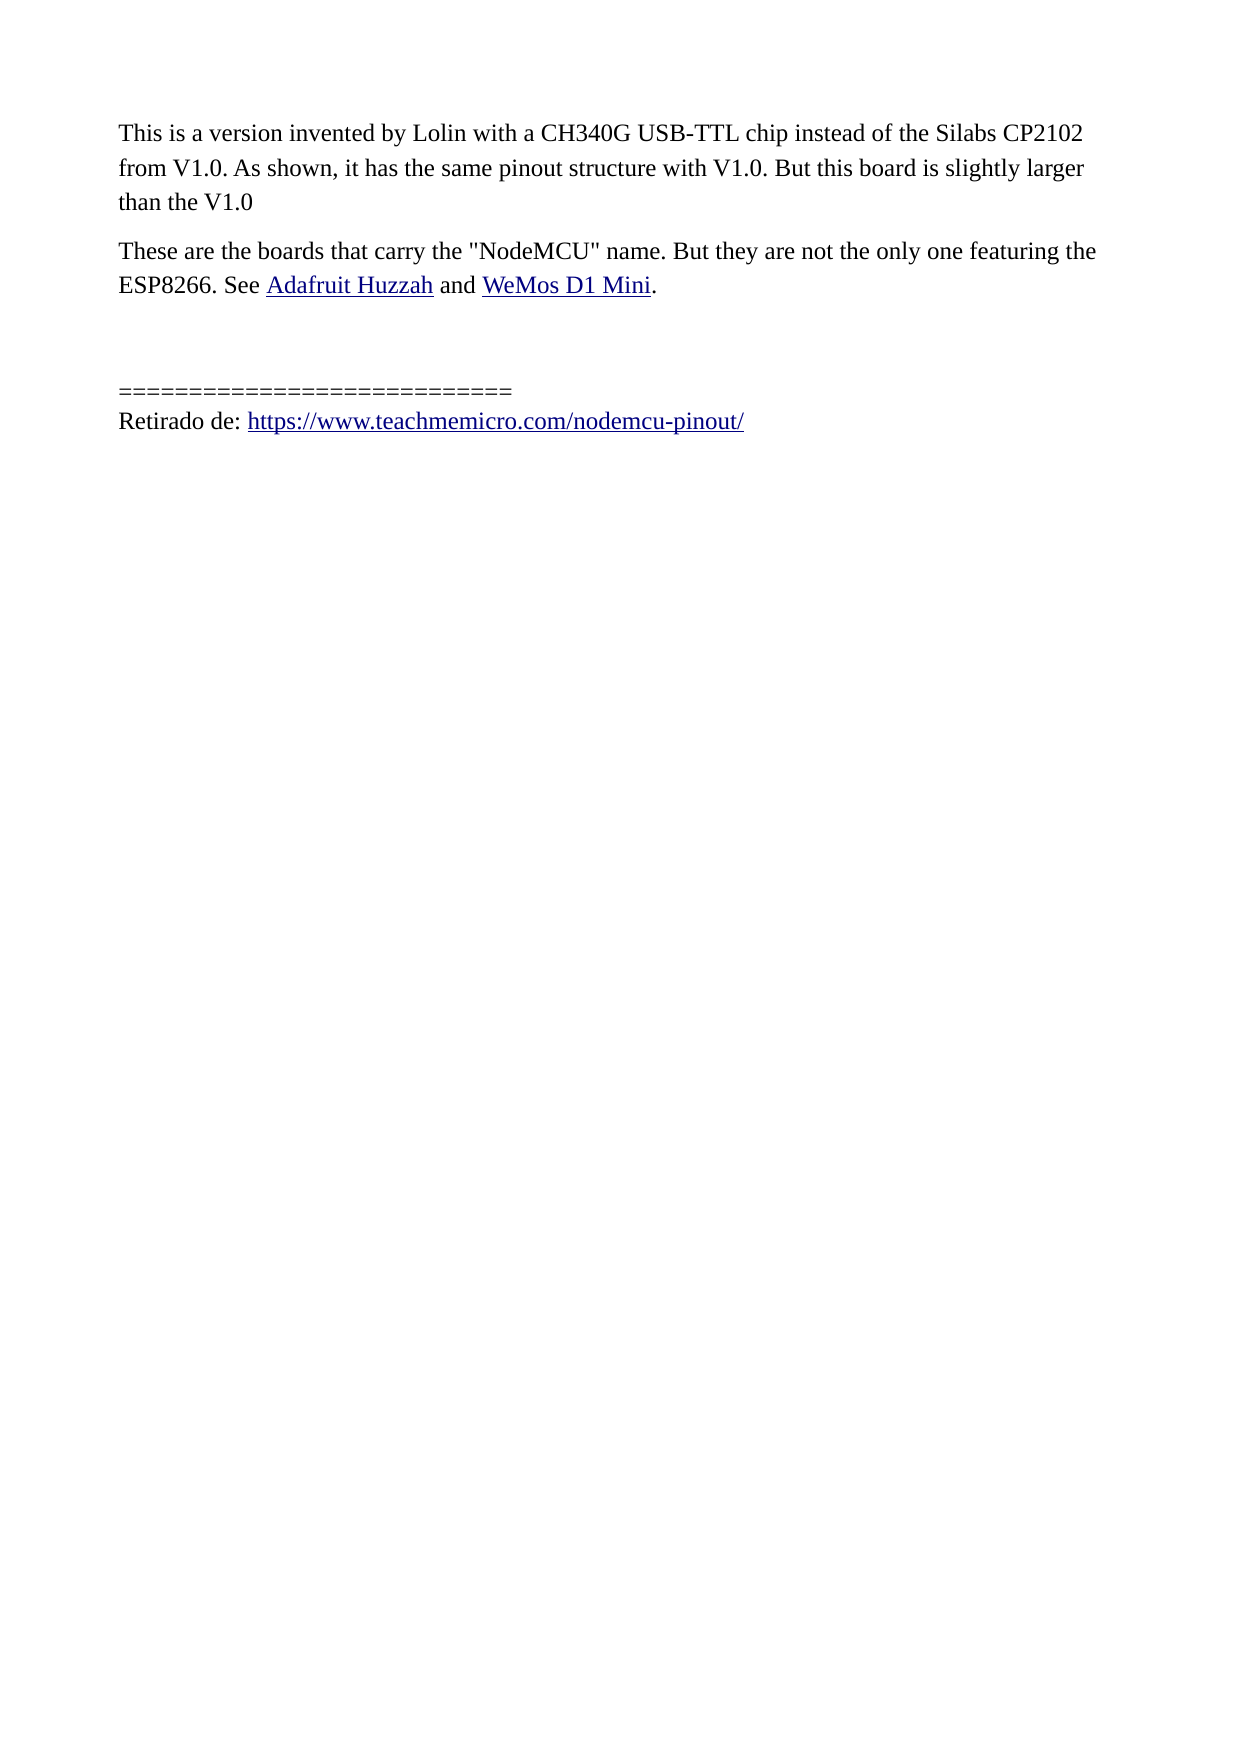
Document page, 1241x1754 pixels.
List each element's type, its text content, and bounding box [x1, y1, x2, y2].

text This is a version invented by Lolin with a CH340G USB-TTL chip instead of the Silabs CP2102 from V1.0. As shown, it has the same pinout structure with V1.0. But this board is slightly larger than the V1.0 [118, 118, 1122, 216]
text These are the boards that carry the "NodeMCU" name. But they are not the only one featuring the ESP8266. See Adafruit Huzzah and WeMos D1 Mini. [118, 236, 1122, 299]
text ============================ [118, 377, 1122, 406]
text Retirado de: https://www.teachmemicro.com/nodemcu-pinout/ [118, 406, 1122, 435]
